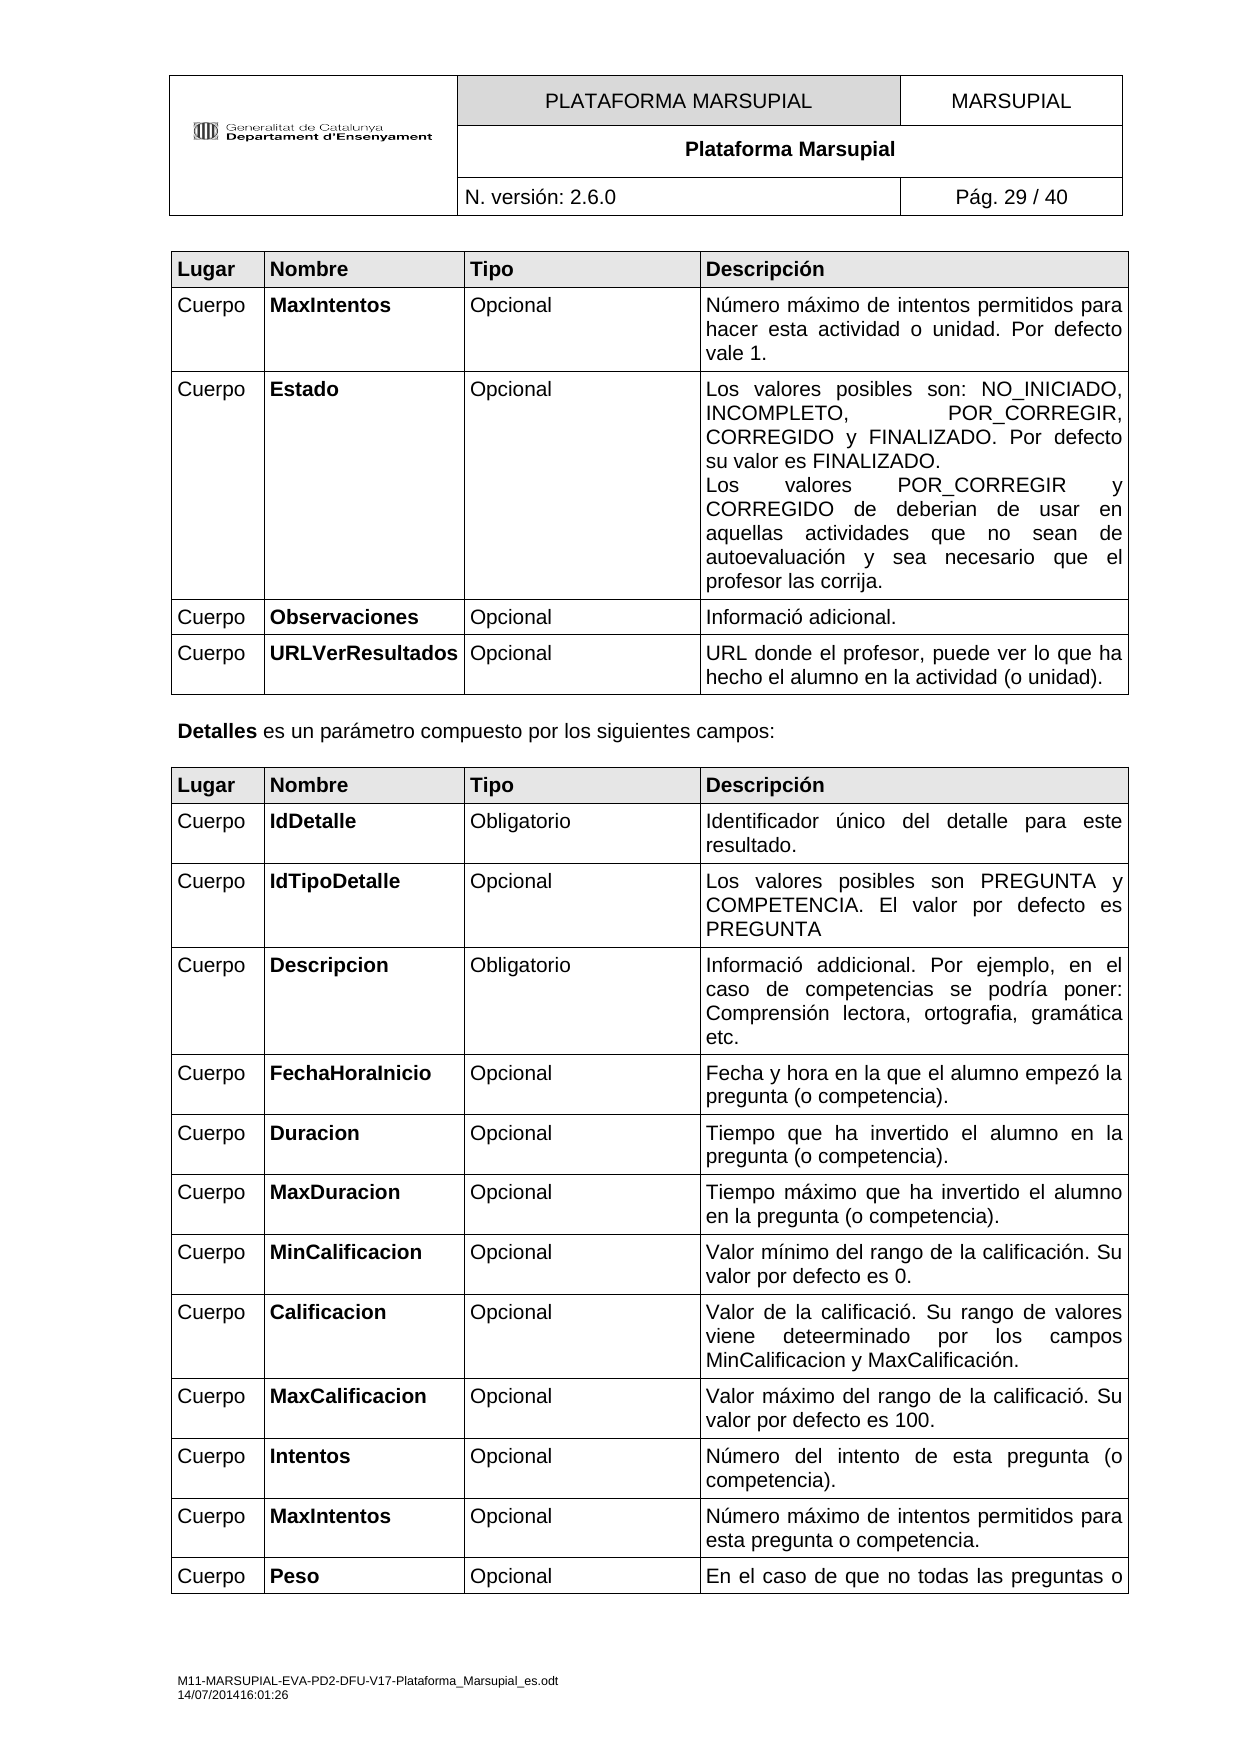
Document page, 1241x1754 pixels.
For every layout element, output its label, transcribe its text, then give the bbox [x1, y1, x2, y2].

table_header Tipo [465, 768, 700, 803]
table_cell Estado [265, 372, 464, 598]
table_cell Cuerpo [172, 1379, 264, 1437]
table_cell Cuerpo [172, 635, 264, 694]
table_cell Descripcion [265, 948, 464, 1054]
table_cell Opcional [465, 1235, 700, 1294]
table_cell Obligatorio [465, 804, 700, 862]
table_cell Valor de la calificació. Su rango de valores viene deteerminado por los campos MinCalificacion y MaxCalificación. [701, 1295, 1128, 1378]
table_cell Duracion [265, 1115, 464, 1174]
table_cell Opcional [465, 600, 700, 634]
table_cell Intentos [265, 1439, 464, 1497]
table_cell Cuerpo [172, 1115, 264, 1174]
table_cell Cuerpo [172, 804, 264, 862]
text Detalles es un parámetro compuesto por los siguientes campos: [177, 719, 1122, 743]
table_cell Informació adicional. [701, 600, 1128, 634]
table_cell MaxIntentos [265, 288, 464, 371]
table_cell IdTipoDetalle [265, 864, 464, 946]
table_header Descripción [701, 768, 1128, 803]
table_cell Los valores posibles son: NO_INICIADO, INCOMPLETO, POR_CORREGIR, CORREGIDO y FINALIZADO. Por defecto su valor es FINALIZADO. Los valores POR_CORREGIR y CORREGIDO de deberian de usar en aquellas actividades que no sean de autoevaluación y sea necesario que el profesor las corrija. [701, 372, 1128, 598]
table_cell Opcional [465, 1558, 700, 1593]
table_cell Opcional [465, 1379, 700, 1437]
table_cell Cuerpo [172, 372, 264, 598]
table_cell Tiempo máximo que ha invertido el alumno en la pregunta (o competencia). [701, 1175, 1128, 1234]
table_cell MaxCalificacion [265, 1379, 464, 1437]
table_cell URL donde el profesor, puede ver lo que ha hecho el alumno en la actividad (o unidad). [701, 635, 1128, 694]
table_cell Cuerpo [172, 1235, 264, 1294]
table_cell Opcional [465, 1499, 700, 1557]
table_cell En el caso de que no todas las preguntas o [701, 1558, 1128, 1593]
table_cell Cuerpo [172, 948, 264, 1054]
table_cell Cuerpo [172, 1439, 264, 1497]
table_header Nombre [265, 252, 464, 287]
table_cell URLVerResultados [265, 635, 464, 694]
table_cell Tiempo que ha invertido el alumno en la pregunta (o competencia). [701, 1115, 1128, 1174]
table_cell Cuerpo [172, 1499, 264, 1557]
table_cell MaxIntentos [265, 1499, 464, 1557]
table_cell Cuerpo [172, 288, 264, 371]
table_header Lugar [172, 768, 264, 803]
table_cell Cuerpo [172, 1055, 264, 1114]
table_cell Opcional [465, 372, 700, 598]
table_cell Cuerpo [172, 1295, 264, 1378]
table_cell Identificador único del detalle para este resultado. [701, 804, 1128, 862]
table_cell FechaHoraInicio [265, 1055, 464, 1114]
table_header Tipo [465, 252, 700, 287]
table_cell Valor máximo del rango de la calificació. Su valor por defecto es 100. [701, 1379, 1128, 1437]
table_cell Cuerpo [172, 1558, 264, 1593]
table_cell Cuerpo [172, 864, 264, 946]
table_cell Calificacion [265, 1295, 464, 1378]
table_cell Número máximo de intentos permitidos para hacer esta actividad o unidad. Por defecto vale 1. [701, 288, 1128, 371]
table_cell Opcional [465, 864, 700, 946]
table_cell Opcional [465, 635, 700, 694]
table_cell Los valores posibles son PREGUNTA y COMPETENCIA. El valor por defecto es PREGUNTA [701, 864, 1128, 946]
table_cell Cuerpo [172, 600, 264, 634]
table_header Descripción [701, 252, 1128, 287]
table_cell Número máximo de intentos permitidos para esta pregunta o competencia. [701, 1499, 1128, 1557]
table_cell Fecha y hora en la que el alumno empezó la pregunta (o competencia). [701, 1055, 1128, 1114]
table_header Nombre [265, 768, 464, 803]
table_cell Informació addicional. Por ejemplo, en el caso de competencias se podría poner: Comprensión lectora, ortografia, gramática etc. [701, 948, 1128, 1054]
table_cell Opcional [465, 288, 700, 371]
table_cell MinCalificacion [265, 1235, 464, 1294]
table_cell Observaciones [265, 600, 464, 634]
table_cell Valor mínimo del rango de la calificación. Su valor por defecto es 0. [701, 1235, 1128, 1294]
table_cell Opcional [465, 1175, 700, 1234]
table_cell IdDetalle [265, 804, 464, 862]
table_cell Opcional [465, 1055, 700, 1114]
table_cell Peso [265, 1558, 464, 1593]
table_cell Obligatorio [465, 948, 700, 1054]
table_cell Número del intento de esta pregunta (o competencia). [701, 1439, 1128, 1497]
table_cell MaxDuracion [265, 1175, 464, 1234]
table_cell Cuerpo [172, 1175, 264, 1234]
table_cell Opcional [465, 1295, 700, 1378]
table_cell Opcional [465, 1439, 700, 1497]
table_header Lugar [172, 252, 264, 287]
table_cell Opcional [465, 1115, 700, 1174]
